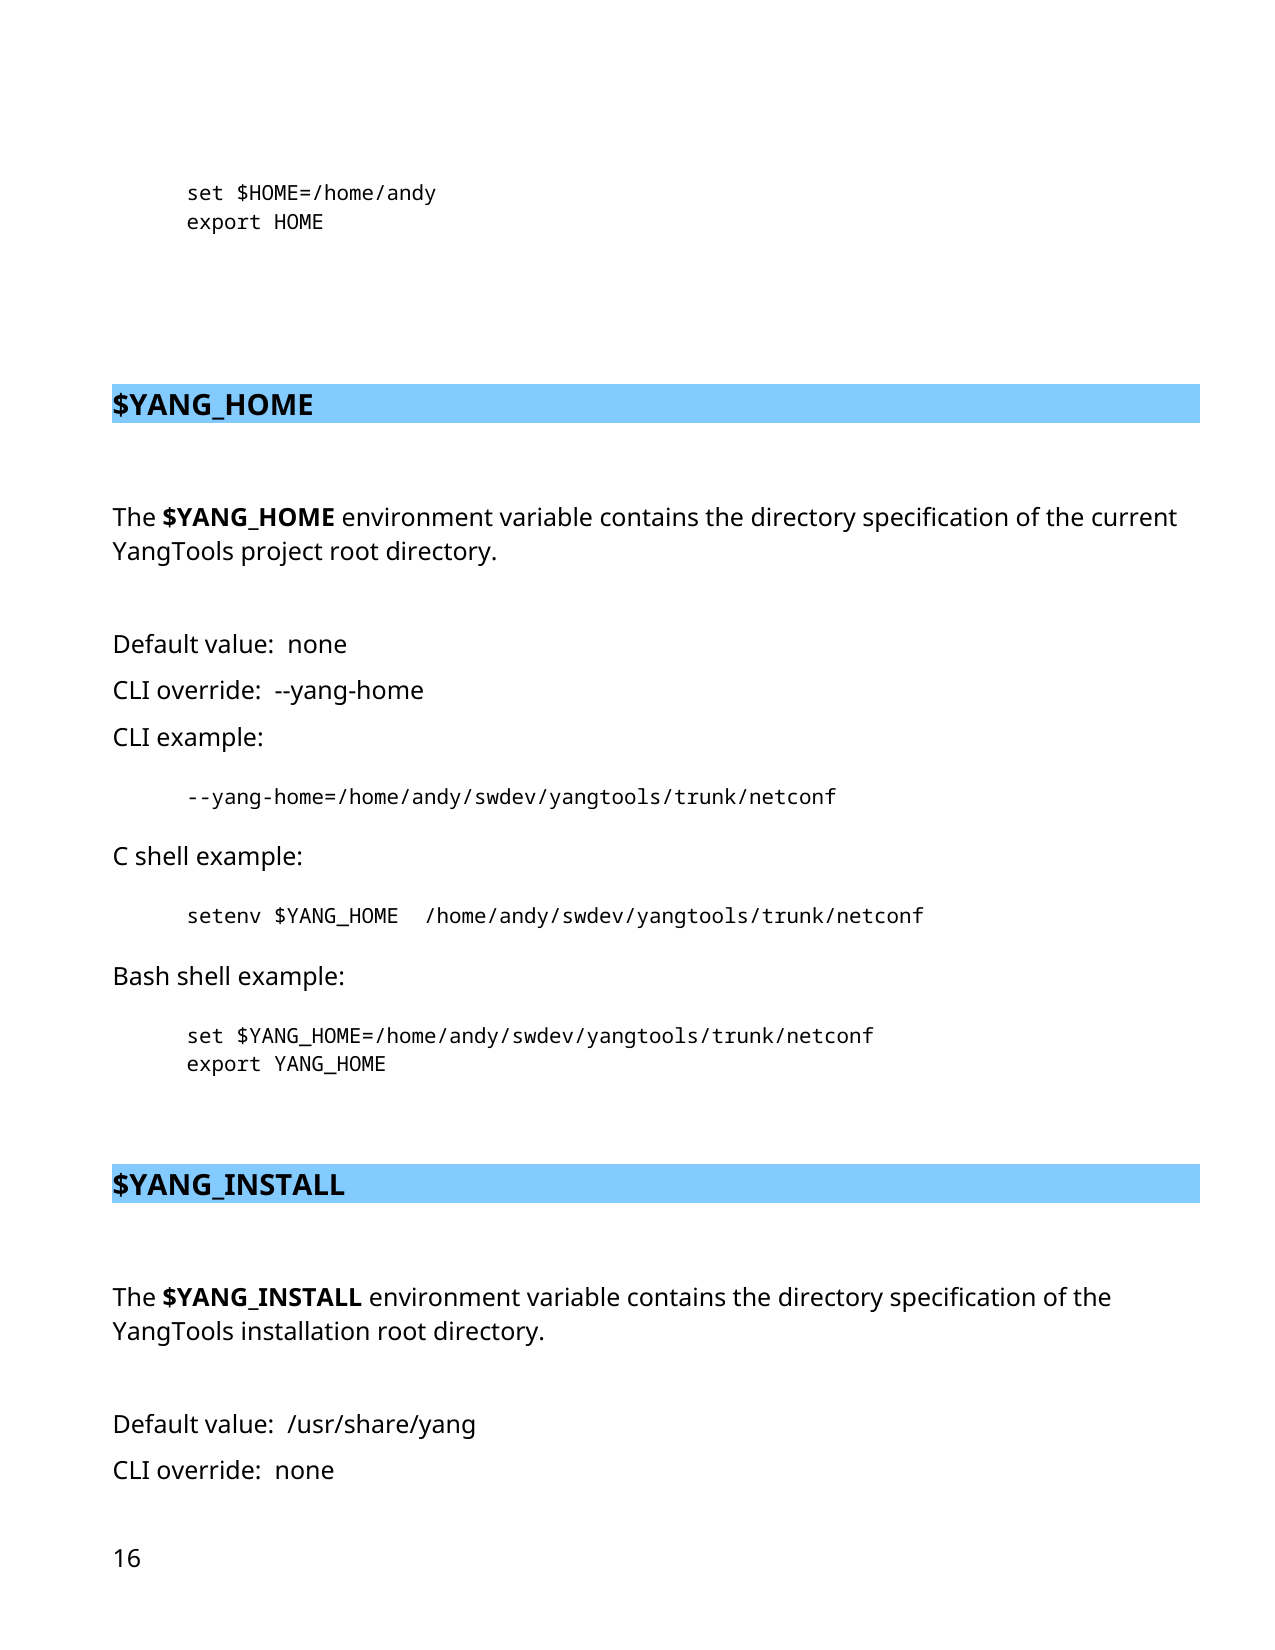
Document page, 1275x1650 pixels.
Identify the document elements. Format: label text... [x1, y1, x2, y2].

text C shell example: [112, 839, 1200, 873]
text CLI example: [112, 719, 1200, 754]
text Default value: /usr/share/yang [112, 1406, 1200, 1440]
subtitle $YANG_INSTALL [112, 1164, 1200, 1203]
text The $YANG_HOME environment variable contains the directory specification of the current YangTools project root directory. [112, 499, 1200, 567]
text --yang-home=/home/andy/swdev/yangtools/trunk/netconf [112, 782, 1200, 811]
text CLI override: none [112, 1453, 1200, 1487]
text set $YANG_HOME=/home/andy/swdev/yangtools/trunk/netconf [112, 1021, 1200, 1049]
text Default value: none [112, 626, 1200, 661]
subtitle $YANG_HOME [112, 384, 1200, 423]
text The $YANG_INSTALL environment variable contains the directory specification of the YangTools installation root directory. [112, 1279, 1200, 1347]
text export HOME [112, 207, 1200, 235]
text Bash shell example: [112, 958, 1200, 992]
text set $HOME=/home/andy [112, 178, 1200, 207]
text export YANG_HOME [112, 1049, 1200, 1078]
text CLI override: --yang-home [112, 673, 1200, 707]
text setenv $YANG_HOME /home/andy/swdev/yangtools/trunk/netconf [112, 901, 1200, 930]
